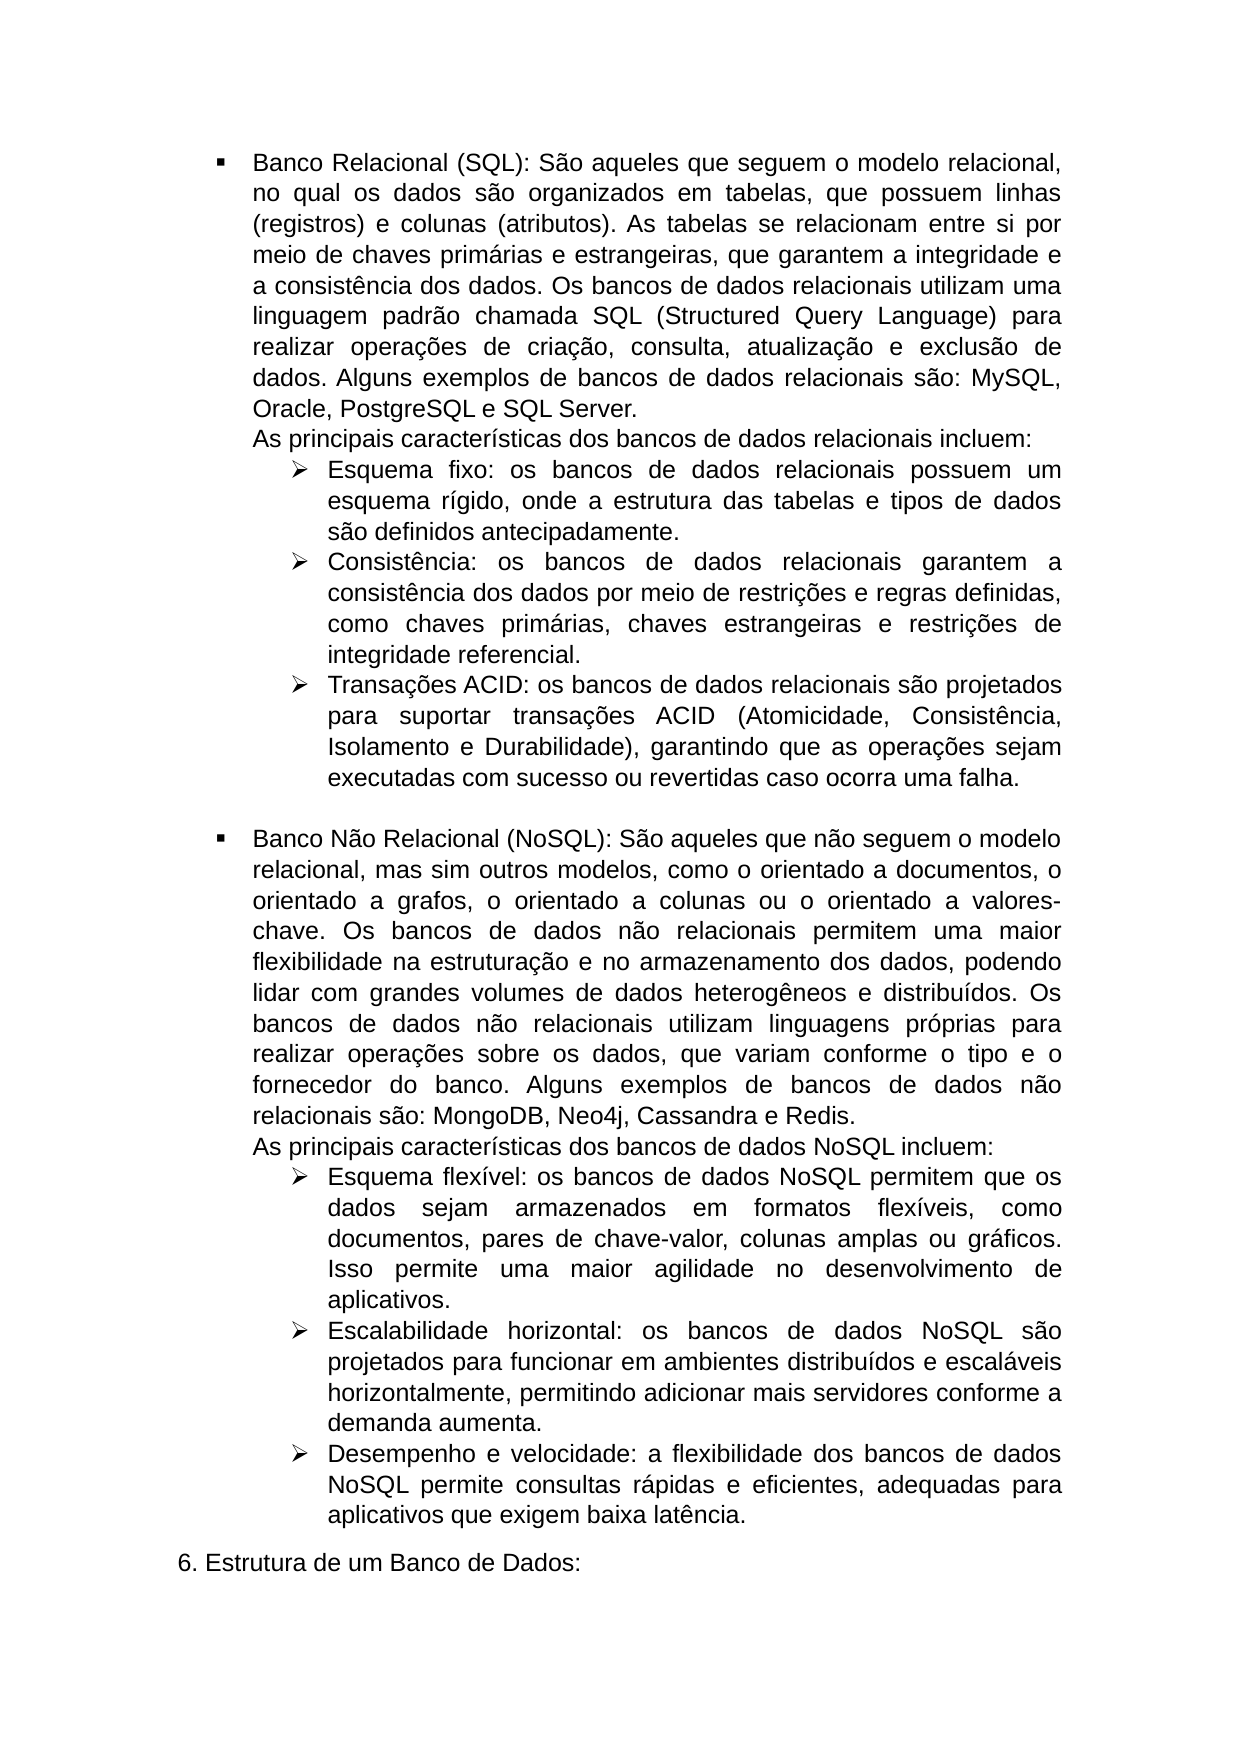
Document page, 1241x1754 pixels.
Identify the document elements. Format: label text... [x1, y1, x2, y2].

text 6. Estrutura de um Banco de Dados: [177, 1548, 1063, 1577]
list Banco Não Relacional (NoSQL): São aqueles que não seguem o modelo relacional, mas sim outros modelos, como o orientado a documentos, o orientado a grafos, o orientado a colunas ou o orientado a valores-chave. Os bancos de dados não relacionais permitem uma maior flexibilidade na estruturação e no armazenamento dos dados, podendo lidar com grandes volumes de dados heterogêneos e distribuídos. Os bancos de dados não relacionais utilizam linguagens próprias para realizar operações sobre os dados, que variam conforme o tipo e o fornecedor do banco. Alguns exemplos de bancos de dados não relacionais são: MongoDB, Neo4j, Cassandra e Redis. [215, 824, 1063, 1129]
list Esquema flexível: os bancos de dados NoSQL permitem que os dados sejam armazenados em formatos flexíveis, como documentos, pares de chave-valor, colunas amplas ou gráficos. Isso permite uma maior agilidade no desenvolvimento de aplicativos. [290, 1162, 1063, 1314]
list Consistência: os bancos de dados relacionais garantem a consistência dos dados por meio de restrições e regras definidas, como chaves primárias, chaves estrangeiras e restrições de integridade referencial. [290, 547, 1063, 668]
list Escalabilidade horizontal: os bancos de dados NoSQL são projetados para funcionar em ambientes distribuídos e escaláveis horizontalmente, permitindo adicionar mais servidores conforme a demanda aumenta. [290, 1316, 1063, 1437]
list Transações ACID: os bancos de dados relacionais são projetados para suportar transações ACID (Atomicidade, Consistência, Isolamento e Durabilidade), garantindo que as operações sejam executadas com sucesso ou revertidas caso ocorra uma falha. [290, 670, 1063, 791]
list Banco Relacional (SQL): São aqueles que seguem o modelo relacional, no qual os dados são organizados em tabelas, que possuem linhas (registros) e colunas (atributos). As tabelas se relacionam entre si por meio de chaves primárias e estrangeiras, que garantem a integridade e a consistência dos dados. Os bancos de dados relacionais utilizam uma linguagem padrão chamada SQL (Structured Query Language) para realizar operações de criação, consulta, atualização e exclusão de dados. Alguns exemplos de bancos de dados relacionais são: MySQL, Oracle, PostgreSQL e SQL Server. [215, 148, 1063, 422]
list As principais características dos bancos de dados NoSQL incluem: [252, 1131, 1063, 1160]
list Esquema fixo: os bancos de dados relacionais possuem um esquema rígido, onde a estrutura das tabelas e tipos de dados são definidos antecipadamente. [290, 455, 1063, 545]
list Desempenho e velocidade: a flexibilidade dos bancos de dados NoSQL permite consultas rápidas e eficientes, adequadas para aplicativos que exigem baixa latência. [290, 1439, 1063, 1529]
list As principais características dos bancos de dados relacionais incluem: [252, 424, 1063, 453]
